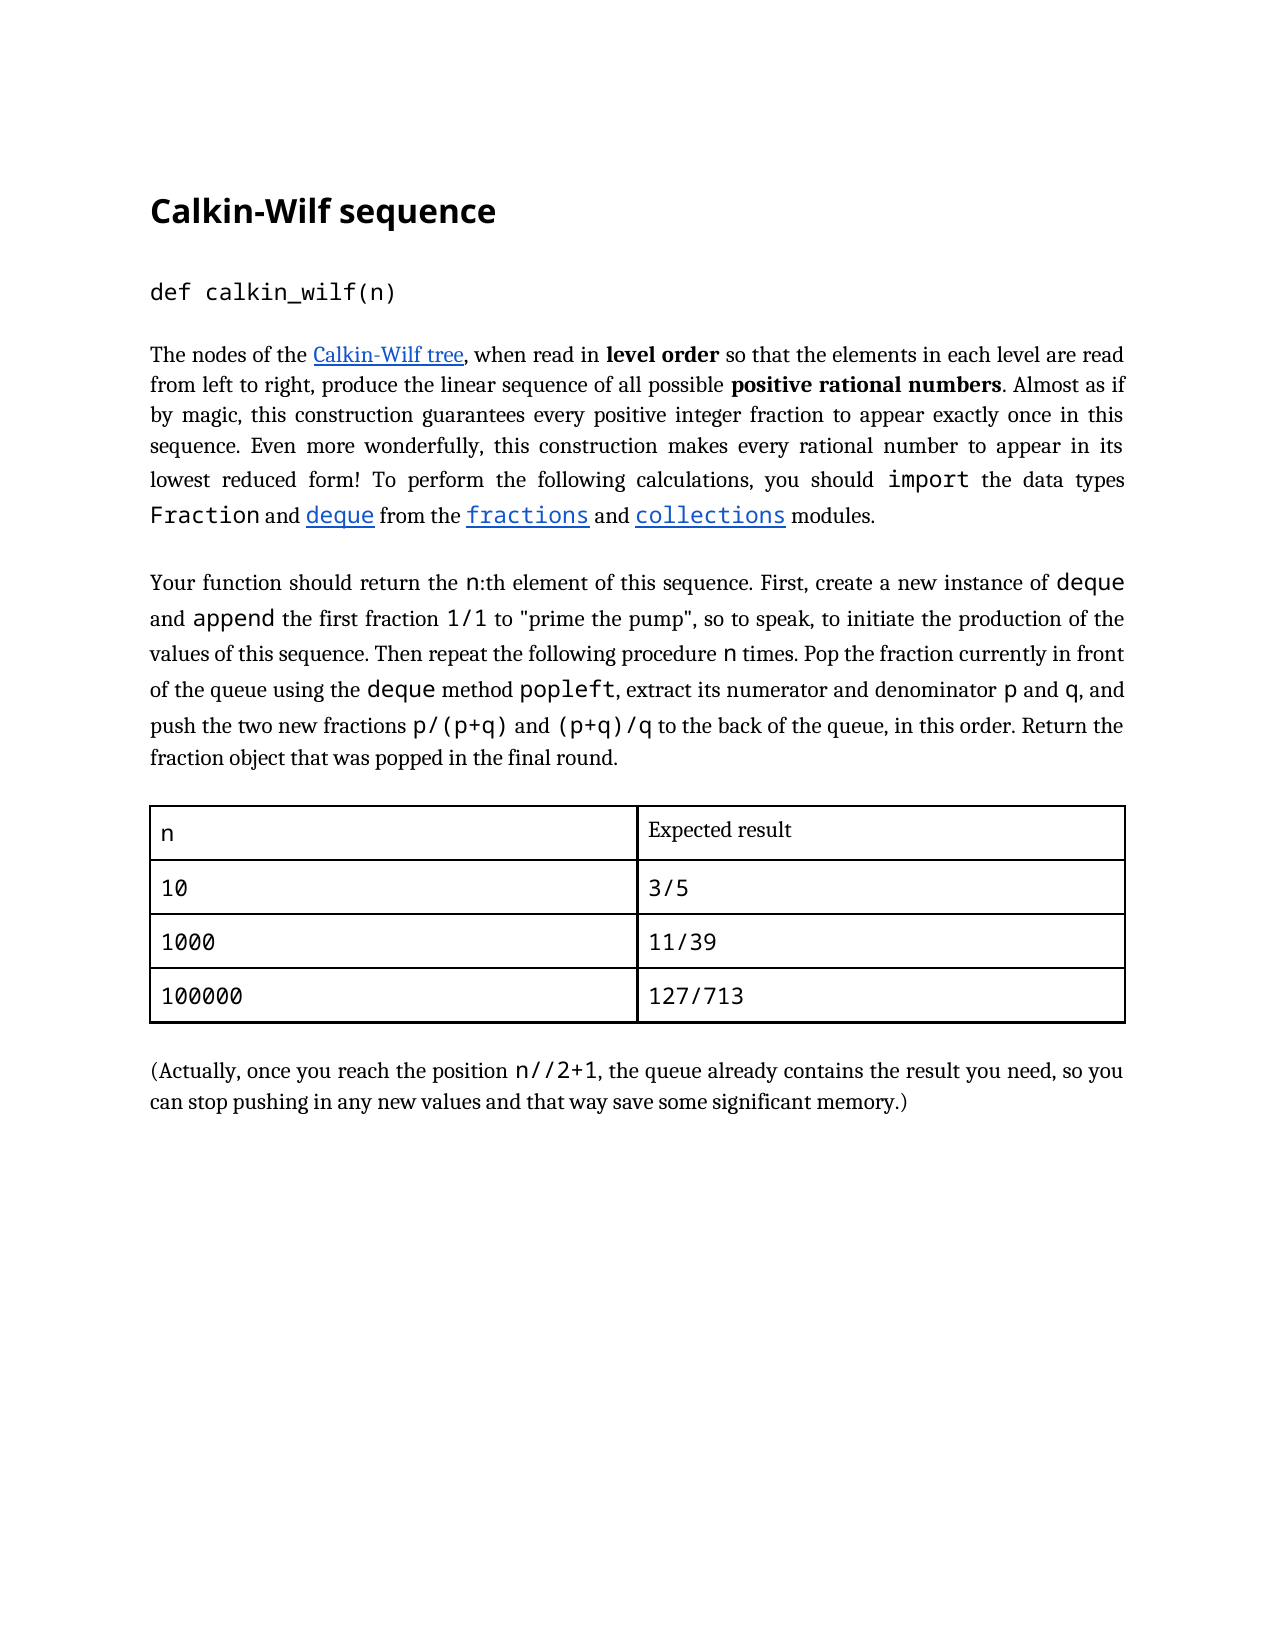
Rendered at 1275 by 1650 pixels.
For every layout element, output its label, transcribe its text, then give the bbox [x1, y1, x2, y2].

subtitle Calkin-Wilf sequence [150, 187, 1125, 233]
table_cell 1000 [151, 915, 636, 967]
text The nodes of the Calkin-Wilf tree, when read in level order so that the elements in each level are read from left to right, produce the linear sequence of all possible positive rational numbers. Almost as if by magic, this construction guarantees every positive integer fraction to appear exactly once in this sequence. Even more wonderfully, this construction makes every rational number to appear in its lowest reduced form! To perform the following calculations, you should import the data types Fraction and deque from the fractions and collections modules. [150, 342, 1125, 531]
table_cell 100000 [151, 969, 636, 1021]
table_cell 3/5 [639, 861, 1124, 913]
text Your function should return the n:th element of this sequence. First, create a new instance of deque and append the first fraction 1/1 to "prime the pump", so to speak, to initiate the production of the values of this sequence. Then repeat the following procedure n times. Pop the fraction currently in front of the queue using the deque method popleft, extract its numerator and denominator p and q, and push the two new fractions p/(p+q) and (p+q)/q to the back of the queue, in this order. Return the fraction object that was popped in the final round. [150, 566, 1125, 771]
text (Actually, once you reach the position n//2+1, the queue already contains the result you need, so you can stop pushing in any new values and that way save some significant memory.) [150, 1054, 1125, 1115]
table_cell 11/39 [639, 915, 1124, 967]
text def calkin_wilf(n) [150, 276, 1125, 307]
table_cell 127/713 [639, 969, 1124, 1021]
table_header n [151, 807, 636, 859]
table_header Expected result [639, 807, 1124, 859]
table_cell 10 [151, 861, 636, 913]
